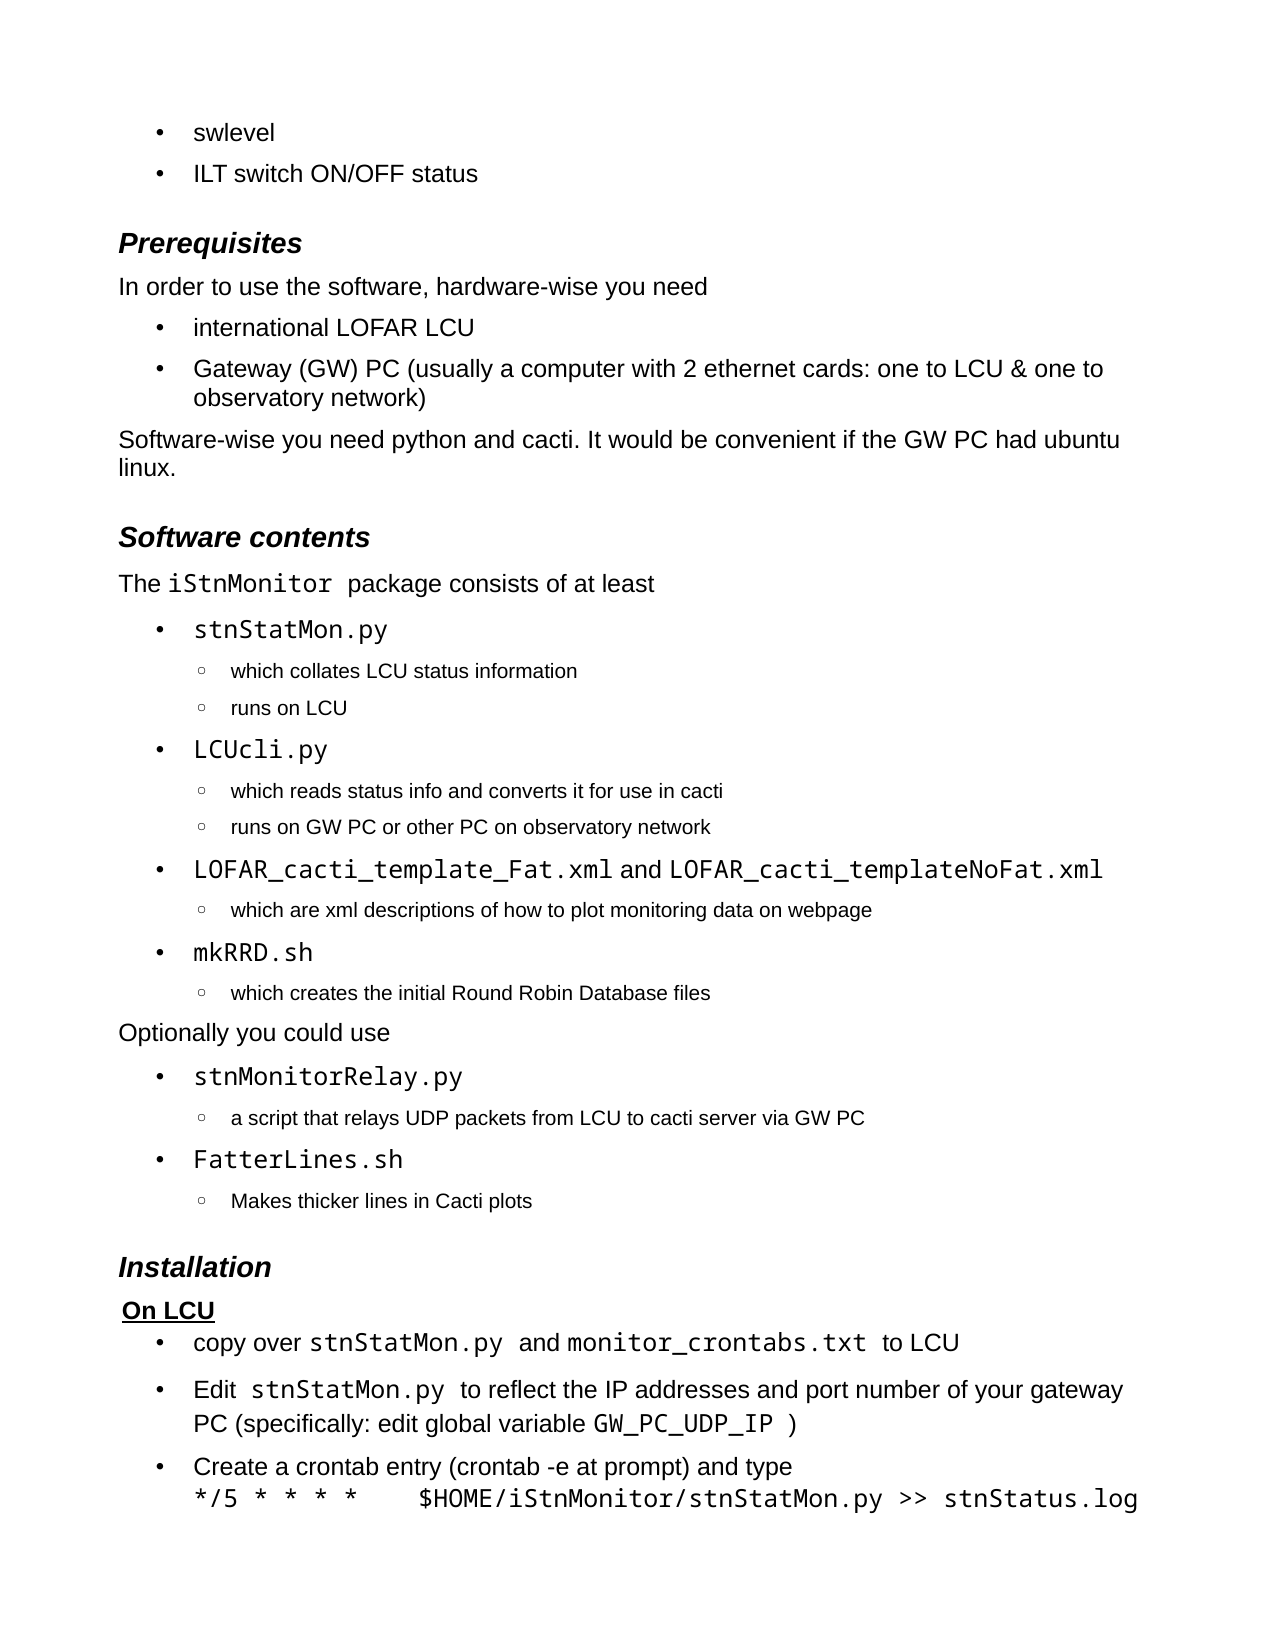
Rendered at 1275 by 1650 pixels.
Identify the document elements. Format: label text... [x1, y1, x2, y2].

list LCUcli.py [156, 732, 1157, 766]
list international LOFAR LCU [156, 313, 1157, 342]
list which are xml descriptions of how to plot monitoring data on webpage [193, 898, 1157, 922]
list Makes thicker lines in Cacti plots [193, 1189, 1157, 1213]
list which reads status info and converts it for use in cacti [193, 778, 1157, 802]
text Software-wise you need python and cacti. It would be convenient if the GW PC had ubuntu linux. [118, 424, 1157, 482]
subtitle On LCU [122, 1296, 1157, 1325]
list Edit stnStatMon.py to reflect the IP addresses and port number of your gateway PC (specifically: edit global variable GW_PC_UDP_IP ) [156, 1372, 1157, 1440]
list a script that relays UDP packets from LCU to cacti server via GW PC [193, 1106, 1157, 1130]
subtitle Installation [118, 1250, 1157, 1284]
list runs on GW PC or other PC on observatory network [193, 815, 1157, 839]
list FatterLines.sh [156, 1142, 1157, 1176]
list swlevel [156, 118, 1157, 147]
list stnMonitorRelay.py [156, 1059, 1157, 1093]
list ILT switch ON/OFF status [156, 159, 1157, 188]
list mkRRD.sh [156, 935, 1157, 969]
list stnStatMon.py [156, 612, 1157, 646]
subtitle Software contents [118, 519, 1157, 553]
text Optionally you could use [118, 1018, 1157, 1047]
text The iStnMonitor package consists of at least [118, 566, 1157, 600]
list which collates LCU status information [193, 659, 1157, 683]
subtitle Prerequisites [118, 226, 1157, 259]
text In order to use the software, hardware-wise you need [118, 272, 1157, 301]
list Create a crontab entry (crontab -e at prompt) and type */5 * * * * $HOME/iStnMonitor/stnStatMon.py >> stnStatus.log [156, 1452, 1157, 1515]
list runs on LCU [193, 695, 1157, 719]
list Gateway (GW) PC (usually a computer with 2 ethernet cards: one to LCU & one to observatory network) [156, 354, 1157, 412]
list LOFAR_cacti_template_Fat.xml and LOFAR_cacti_templateNoFat.xml [156, 852, 1157, 886]
list copy over stnStatMon.py and monitor_crontabs.txt to LCU [156, 1325, 1157, 1359]
list which creates the initial Round Robin Database files [193, 981, 1157, 1005]
